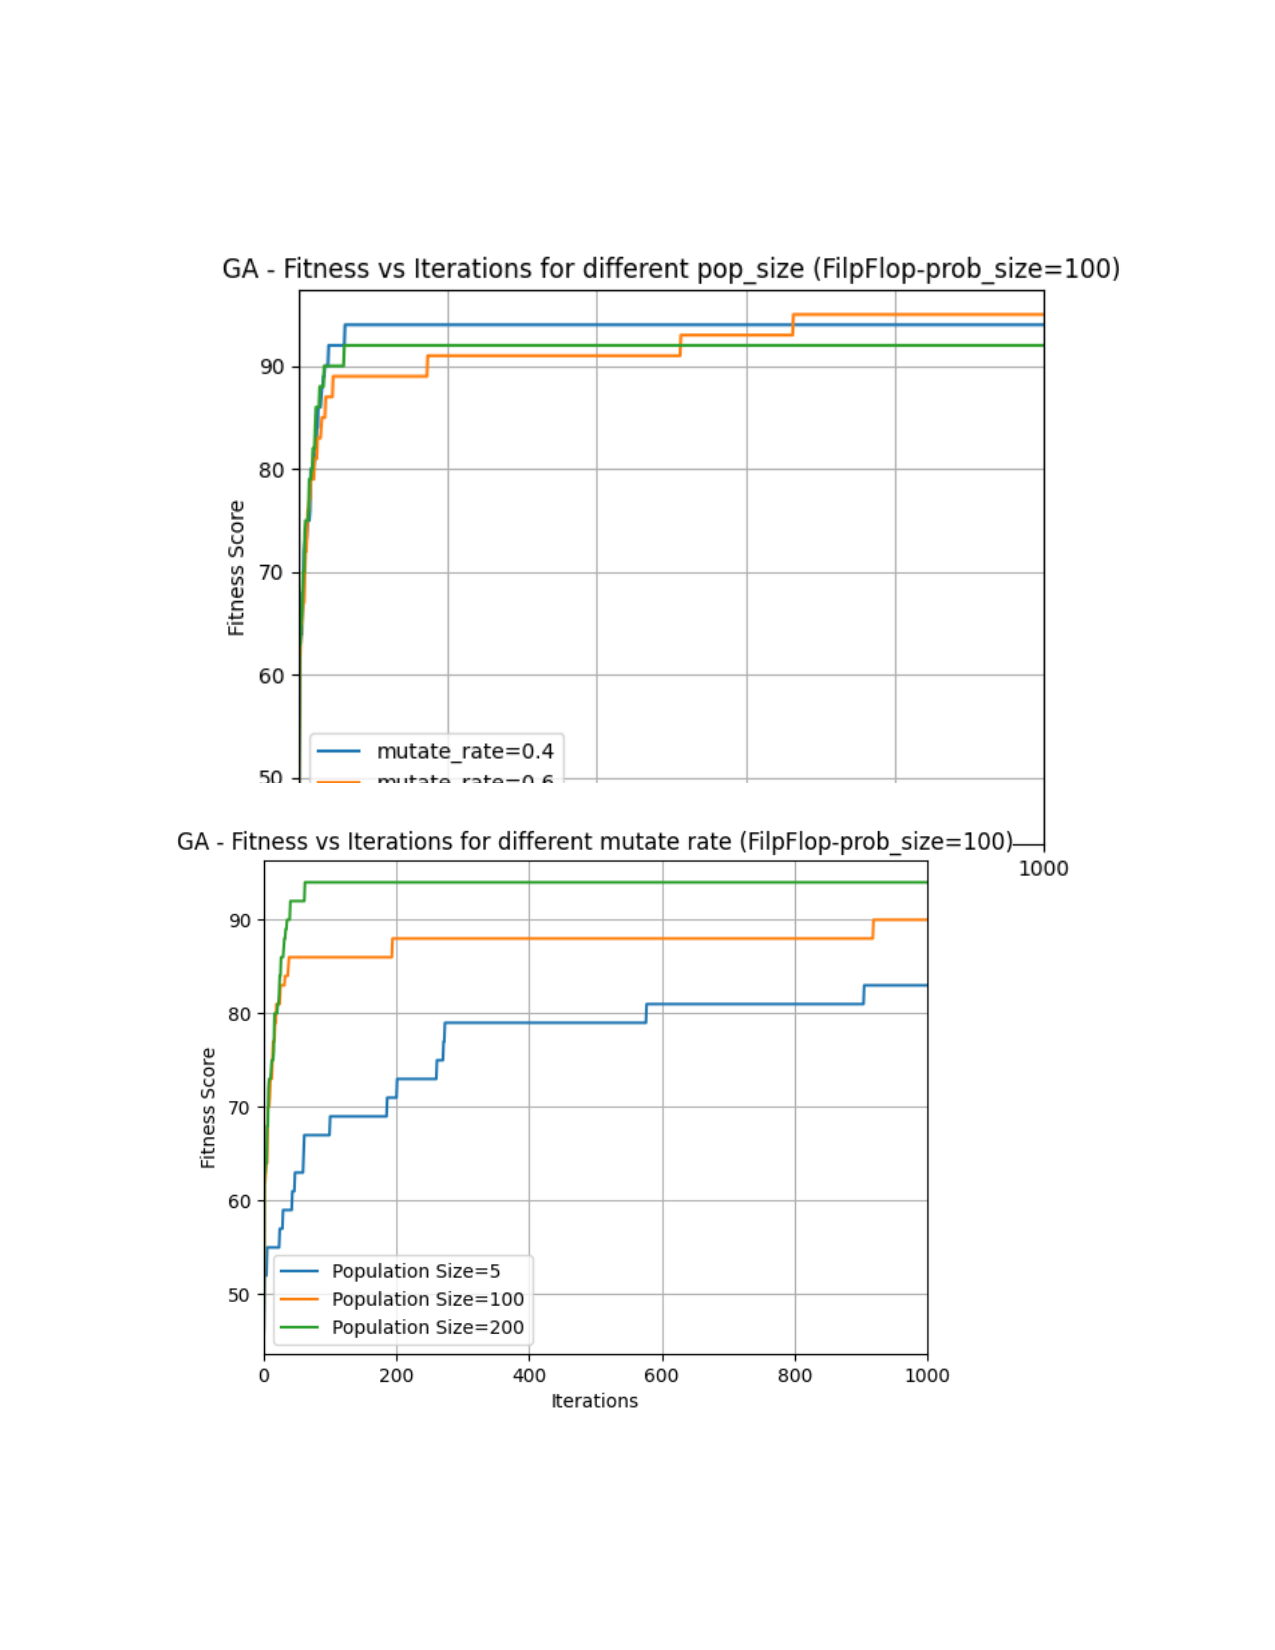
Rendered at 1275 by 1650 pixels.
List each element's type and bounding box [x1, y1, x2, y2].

picture [157, 203, 1140, 1425]
